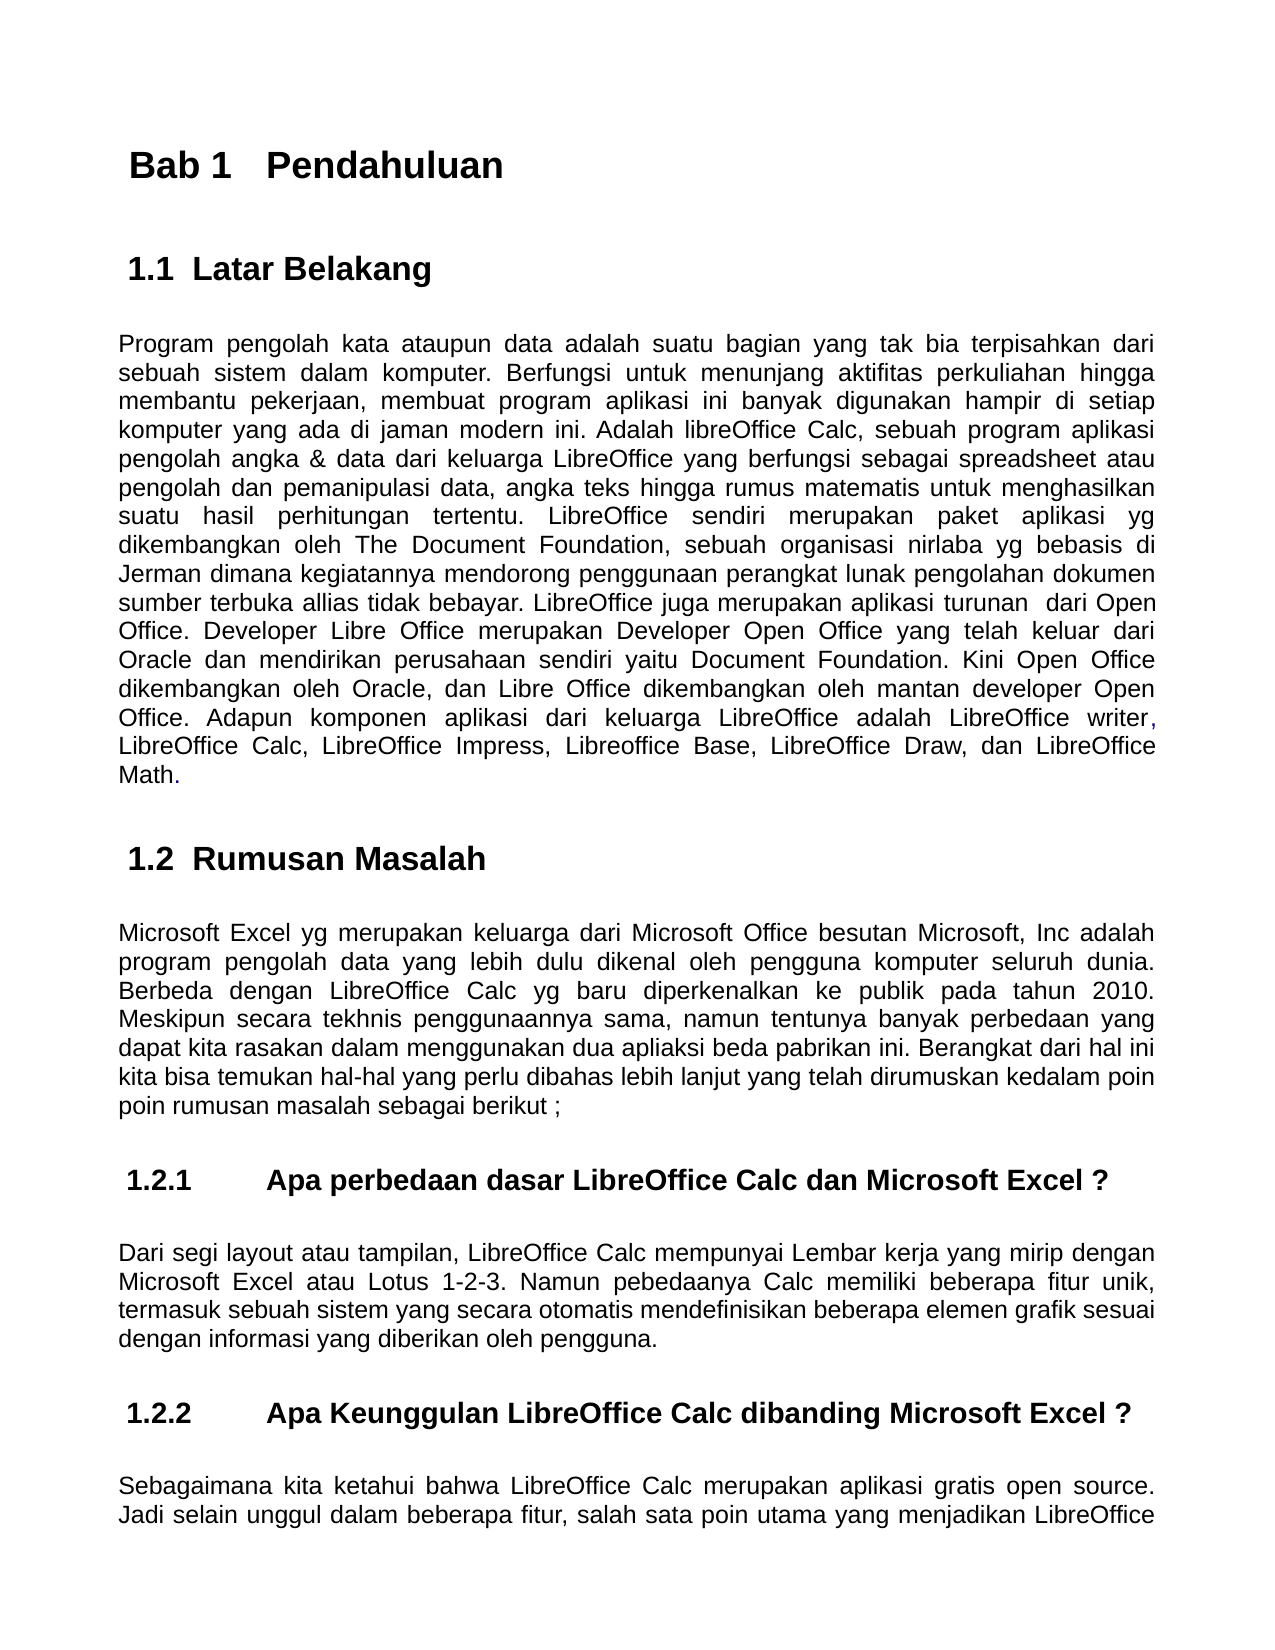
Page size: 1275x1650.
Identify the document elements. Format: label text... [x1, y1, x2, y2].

subtitle Apa Keunggulan LibreOffice Calc dibanding Microsoft Excel ? [118, 1396, 1157, 1430]
subtitle Latar Belakang [118, 249, 1157, 287]
subtitle Rumusan Masalah [118, 838, 1157, 877]
subtitle Apa perbedaan dasar LibreOffice Calc dan Microsoft Excel ? [118, 1163, 1157, 1197]
subtitle Pendahuluan [118, 143, 1157, 187]
text Sebagaimana kita ketahui bahwa LibreOffice Calc merupakan aplikasi gratis open source. Jadi selain unggul dalam beberapa fitur, salah sata poin utama yang menjadikan LibreOffice [118, 1471, 1157, 1529]
text Dari segi layout atau tampilan, LibreOffice Calc mempunyai Lembar kerja yang mirip dengan Microsoft Excel atau Lotus 1-2-3. Namun pebedaanya Calc memiliki beberapa fitur unik, termasuk sebuah sistem yang secara otomatis mendefinisikan beberapa elemen grafik sesuai dengan informasi yang diberikan oleh pengguna. [118, 1238, 1157, 1353]
text Microsoft Excel yg merupakan keluarga dari Microsoft Office besutan Microsoft, Inc adalah program pengolah data yang lebih dulu dikenal oleh pengguna komputer seluruh dunia. Berbeda dengan LibreOffice Calc yg baru diperkenalkan ke publik pada tahun 2010. Meskipun secara tekhnis penggunaannya sama, namun tentunya banyak perbedaan yang dapat kita rasakan dalam menggunakan dua apliaksi beda pabrikan ini. Berangkat dari hal ini kita bisa temukan hal-hal yang perlu dibahas lebih lanjut yang telah dirumuskan kedalam poin poin rumusan masalah sebagai berikut ; [118, 918, 1157, 1119]
text Program pengolah kata ataupun data adalah suatu bagian yang tak bia terpisahkan dari sebuah sistem dalam komputer. Berfungsi untuk menunjang aktifitas perkuliahan hingga membantu pekerjaan, membuat program aplikasi ini banyak digunakan hampir di setiap komputer yang ada di jaman modern ini. Adalah libreOffice Calc, sebuah program aplikasi pengolah angka & data dari keluarga LibreOffice yang berfungsi sebagai spreadsheet atau pengolah dan pemanipulasi data, angka teks hingga rumus matematis untuk menghasilkan suatu hasil perhitungan tertentu. LibreOffice sendiri merupakan paket aplikasi yg dikembangkan oleh The Document Foundation, sebuah organisasi nirlaba yg bebasis di Jerman dimana kegiatannya mendorong penggunaan perangkat lunak pengolahan dokumen sumber terbuka allias tidak bebayar. LibreOffice juga merupakan aplikasi turunan dari Open Office. Developer Libre Office merupakan Developer Open Office yang telah keluar dari Oracle dan mendirikan perusahaan sendiri yaitu Document Foundation. Kini Open Office dikembangkan oleh Oracle, dan Libre Office dikembangkan oleh mantan developer Open Office. Adapun komponen aplikasi dari keluarga LibreOffice adalah LibreOffice writer, LibreOffice Calc, LibreOffice Impress, Libreoffice Base, LibreOffice Draw, dan LibreOffice Math. [118, 329, 1157, 789]
